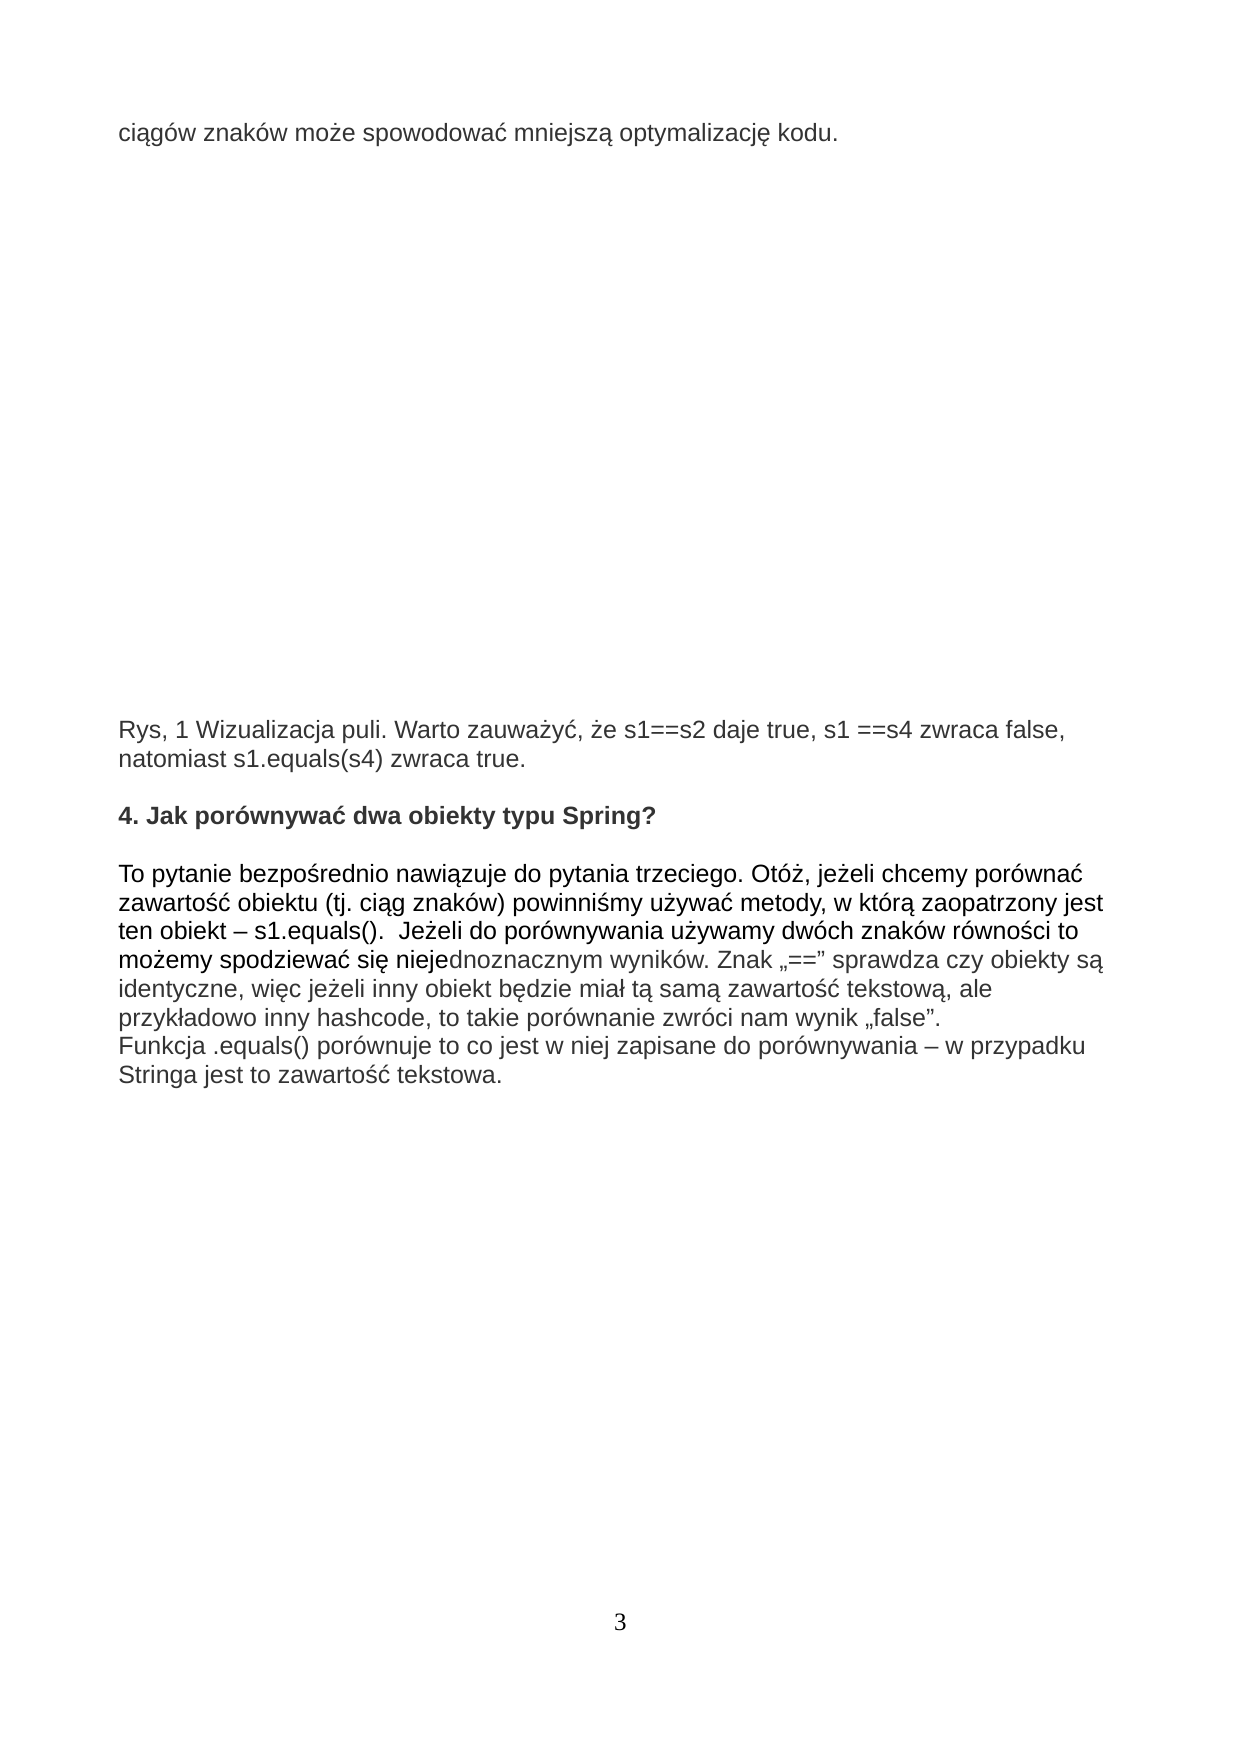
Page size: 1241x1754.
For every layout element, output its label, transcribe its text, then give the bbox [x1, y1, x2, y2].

text Rys, 1 Wizualizacja puli. Warto zauważyć, że s1==s2 daje true, s1 ==s4 zwraca false, natomiast s1.equals(s4) zwraca true. [118, 715, 1122, 801]
text ciągów znaków może spowodować mniejszą optymalizację kodu. [118, 118, 1122, 715]
text To pytanie bezpośrednio nawiązuje do pytania trzeciego. Otóż, jeżeli chcemy porównać zawartość obiektu (tj. ciąg znaków) powinniśmy używać metody, w którą zaopatrzony jest ten obiekt – s1.equals(). Jeżeli do porównywania używamy dwóch znaków równości to możemy spodziewać się niejednoznacznym wyników. Znak „==” sprawdza czy obiekty są identyczne, więc jeżeli inny obiekt będzie miał tą samą zawartość tekstową, ale przykładowo inny hashcode, to takie porównanie zwróci nam wynik „false”. Funkcja .equals() porównuje to co jest w niej zapisane do porównywania – w przypadku Stringa jest to zawartość tekstowa. [118, 859, 1122, 1089]
subtitle 4. Jak porównywać dwa obiekty typu Spring? [118, 801, 1122, 830]
